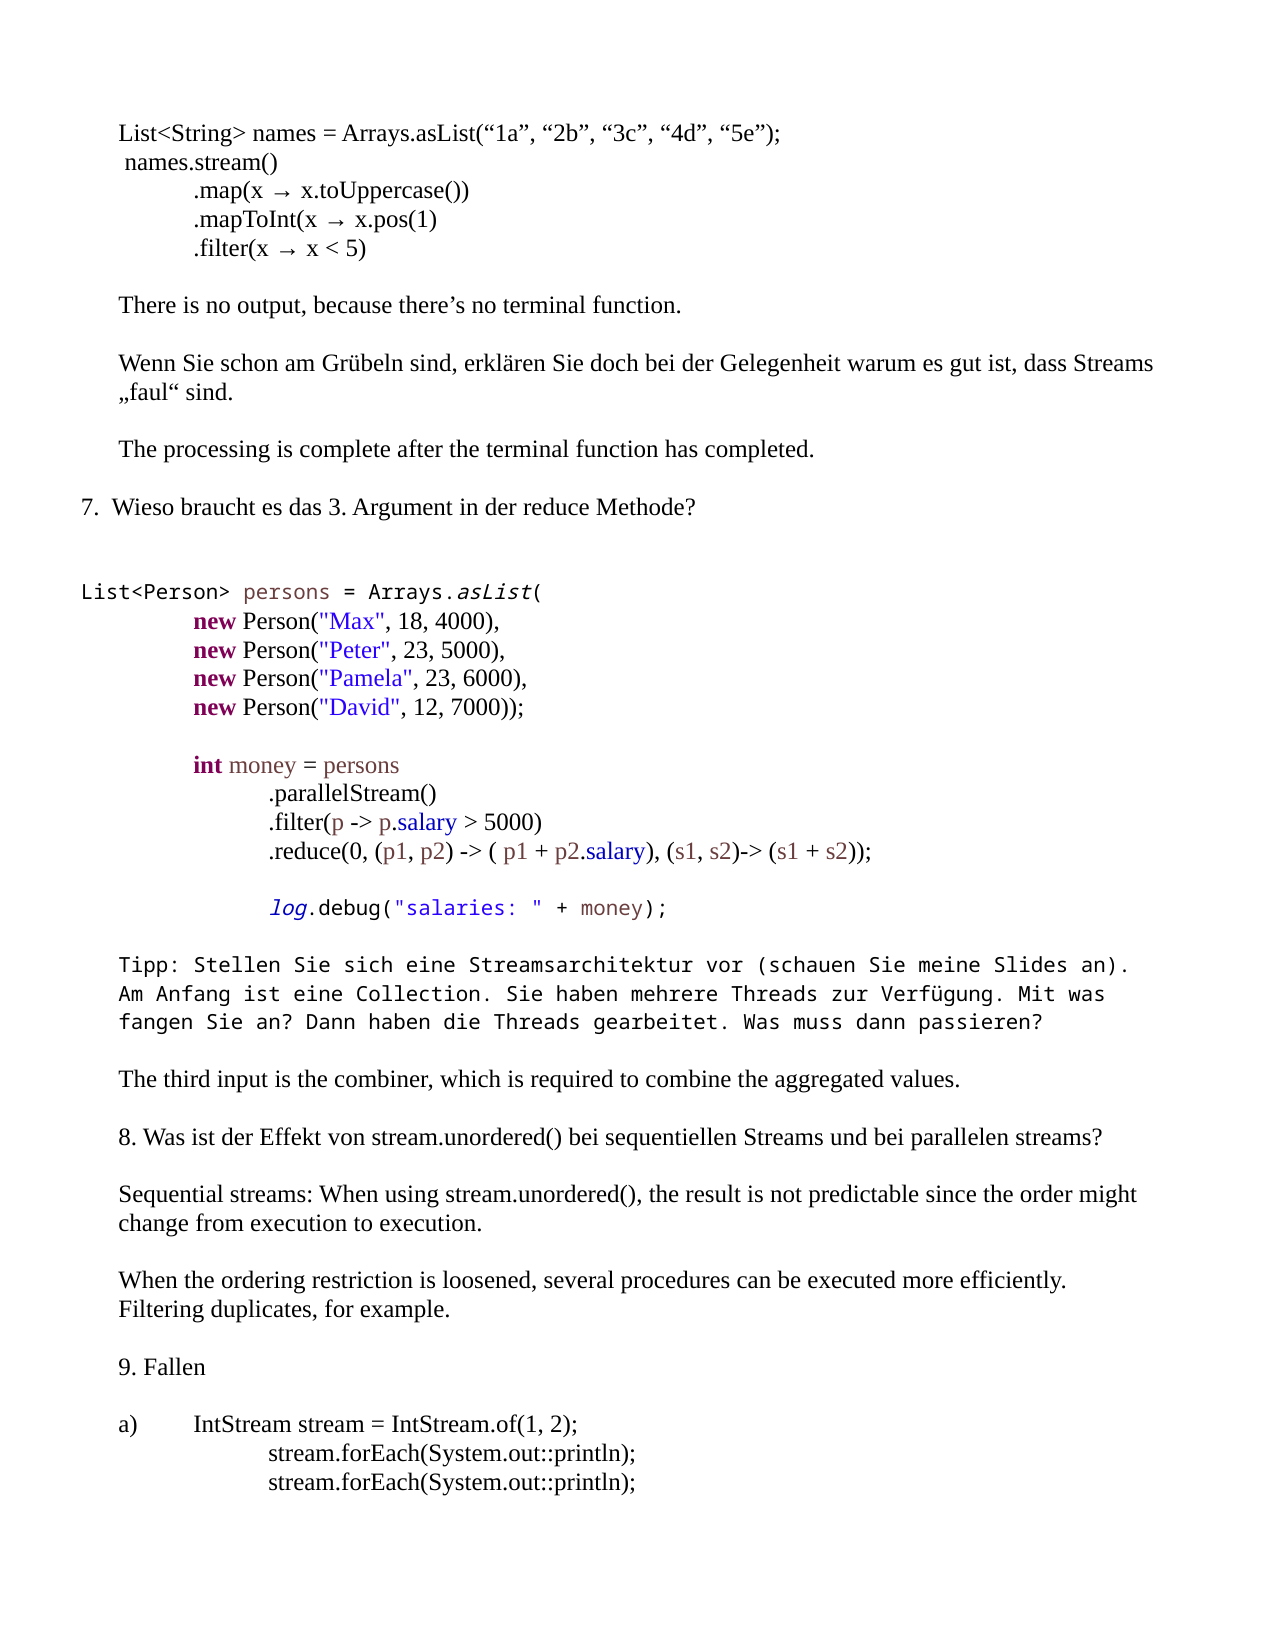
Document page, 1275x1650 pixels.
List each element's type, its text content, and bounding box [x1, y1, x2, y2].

text int money = persons [118, 750, 1157, 778]
text The processing is complete after the terminal function has completed. [118, 434, 1157, 463]
text List<String> names = Arrays.asList(“1a”, “2b”, “3c”, “4d”, “5e”); [118, 118, 1157, 147]
text names.stream() [118, 147, 1157, 176]
text log.debug("salaries: " + money); [118, 893, 1157, 922]
text stream.forEach(System.out::println); [118, 1438, 1157, 1467]
text There is no output, because there’s no terminal function. [118, 291, 1157, 319]
text The third input is the combiner, which is required to combine the aggregated values. [118, 1064, 1157, 1093]
text 7. Wieso braucht es das 3. Argument in der reduce Methode? [81, 492, 1157, 521]
text .filter(x → x < 5) [118, 233, 1157, 262]
text .filter(p -> p.salary > 5000) [118, 807, 1157, 836]
text Tipp: Stellen Sie sich eine Streamsarchitektur vor (schauen Sie meine Slides an). [118, 950, 1157, 979]
text 9. Fallen [118, 1352, 1157, 1381]
text new Person("Peter", 23, 5000), [118, 635, 1157, 663]
text .parallelStream() [118, 778, 1157, 807]
text List<Person> persons = Arrays.asList( [81, 577, 1157, 606]
text When the ordering restriction is loosened, several procedures can be executed more efficiently. Filtering duplicates, for example. [118, 1266, 1157, 1323]
text .reduce(0, (p1, p2) -> ( p1 + p2.salary), (s1, s2)-> (s1 + s2)); [118, 836, 1157, 865]
text stream.forEach(System.out::println); [118, 1467, 1157, 1496]
text 8. Was ist der Effekt von stream.unordered() bei sequentiellen Streams und bei parallelen streams? [118, 1122, 1157, 1151]
text Wenn Sie schon am Grübeln sind, erklären Sie doch bei der Gelegenheit warum es gut ist, dass Streams „faul“ sind. [118, 348, 1157, 406]
text a) IntStream stream = IntStream.of(1, 2); [118, 1409, 1157, 1438]
text new Person("Max", 18, 4000), [118, 606, 1157, 635]
text Sequential streams: When using stream.unordered(), the result is not predictable since the order might change from execution to execution. [118, 1179, 1157, 1237]
text .map(x → x.toUppercase()) [118, 176, 1157, 204]
text Am Anfang ist eine Collection. Sie haben mehrere Threads zur Verfügung. Mit was fangen Sie an? Dann haben die Threads gearbeitet. Was muss dann passieren? [118, 979, 1157, 1036]
text .mapToInt(x → x.pos(1) [118, 204, 1157, 233]
text new Person("Pamela", 23, 6000), [118, 663, 1157, 692]
text new Person("David", 12, 7000)); [118, 692, 1157, 721]
